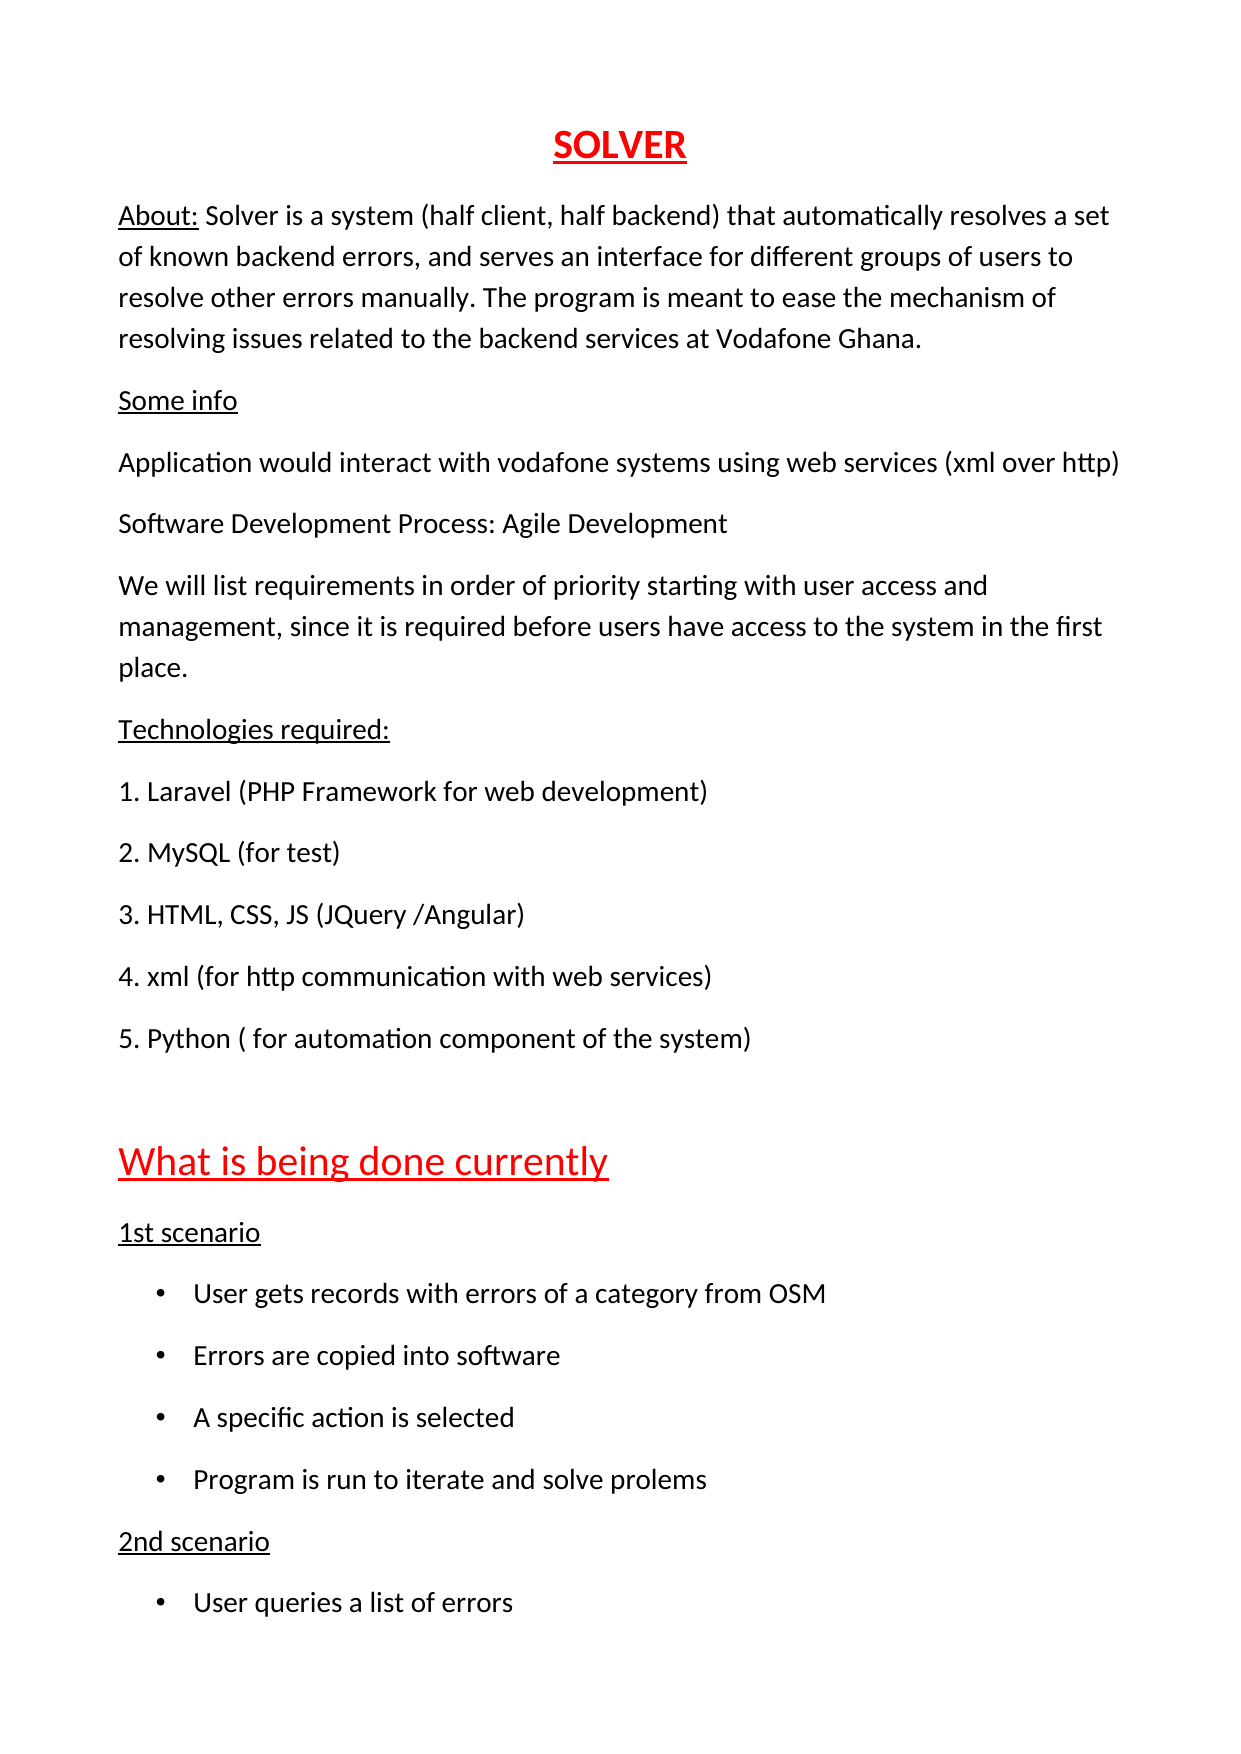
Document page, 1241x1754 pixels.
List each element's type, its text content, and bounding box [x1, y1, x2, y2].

text 5. Python ( for automation component of the system) [118, 1020, 1122, 1055]
list Program is run to iterate and solve prolems [156, 1461, 1122, 1497]
text Software Development Process: Agile Development [118, 506, 1122, 541]
text We will list requirements in order of priority starting with user access and management, since it is required before users have access to the system in the first place. [118, 567, 1122, 685]
text What is being done currently [118, 1134, 1122, 1185]
list A specific action is selected [156, 1399, 1122, 1435]
list User gets records with errors of a category from OSM [156, 1276, 1122, 1311]
text 4. xml (for http communication with web services) [118, 958, 1122, 994]
list User queries a list of errors [156, 1584, 1122, 1620]
text 1. Laravel (PHP Framework for web development) [118, 773, 1122, 808]
text 3. HTML, CSS, JS (JQuery /Angular) [118, 896, 1122, 932]
text 2nd scenario [118, 1523, 1122, 1558]
text SOLVER [118, 118, 1122, 169]
text Some info [118, 382, 1122, 418]
text Application would interact with vodafone systems using web services (xml over http) [118, 444, 1122, 479]
text About: Solver is a system (half client, half backend) that automatically resolves a set of known backend errors, and serves an interface for different groups of users to resolve other errors manually. The program is meant to ease the mechanism of resolving issues related to the backend services at Vodafone Ghana. [118, 197, 1122, 356]
text 1st scenario [118, 1214, 1122, 1249]
text Technologies required: [118, 711, 1122, 747]
list Errors are copied into software [156, 1337, 1122, 1373]
text 2. MySQL (for test) [118, 834, 1122, 870]
